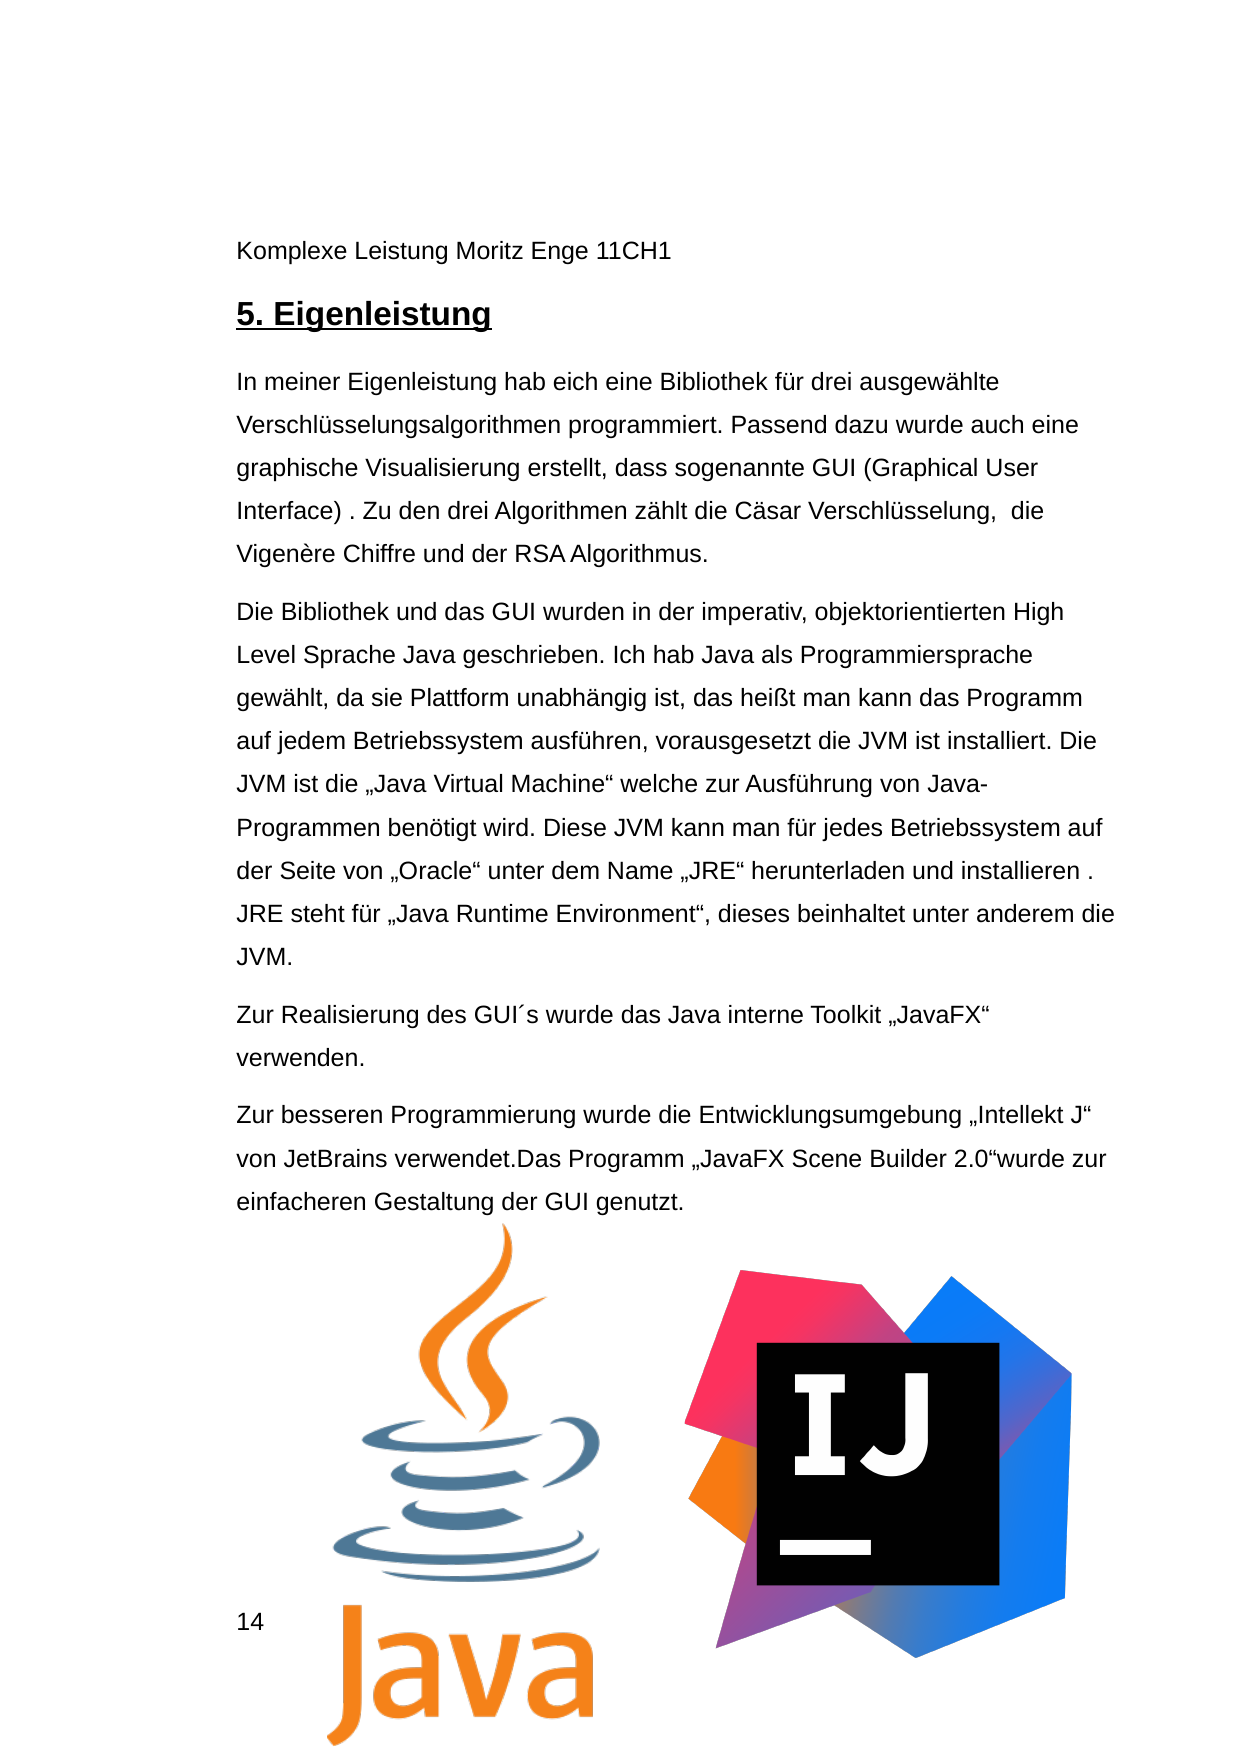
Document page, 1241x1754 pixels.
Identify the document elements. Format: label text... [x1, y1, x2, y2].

text Zur Realisierung des GUI´s wurde das Java interne Toolkit „JavaFX“ verwenden. [236, 999, 1122, 1071]
text Zur besseren Programmierung wurde die Entwicklungsumgebung „Intellekt J“ von JetBrains verwendet.Das Programm „JavaFX Scene Builder 2.0“wurde zur einfacheren Gestaltung der GUI genutzt. [236, 1100, 1122, 1215]
picture [684, 1270, 1072, 1658]
picture [327, 1223, 608, 1754]
text 5. Eigenleistung [236, 294, 1122, 333]
text Die Bibliothek und das GUI wurden in der imperativ, objektorientierten High Level Sprache Java geschrieben. Ich hab Java als Programmiersprache gewählt, da sie Plattform unabhängig ist, das heißt man kann das Programm auf jedem Betriebssystem ausführen, vorausgesetzt die JVM ist installiert. Die JVM ist die „Java Virtual Machine“ welche zur Ausführung von Java-Programmen benötigt wird. Diese JVM kann man für jedes Betriebssystem auf der Seite von „Oracle“ unter dem Name „JRE“ herunterladen und installieren . JRE steht für „Java Runtime Environment“, dieses beinhaltet unter anderem die JVM. [236, 597, 1122, 971]
text In meiner Eigenleistung hab eich eine Bibliothek für drei ausgewählte Verschlüsselungsalgorithmen programmiert. Passend dazu wurde auch eine graphische Visualisierung erstellt, dass sogenannte GUI (Graphical User Interface) . Zu den drei Algorithmen zählt die Cäsar Verschlüsselung, die Vigenère Chiffre und der RSA Algorithmus. [236, 367, 1122, 568]
